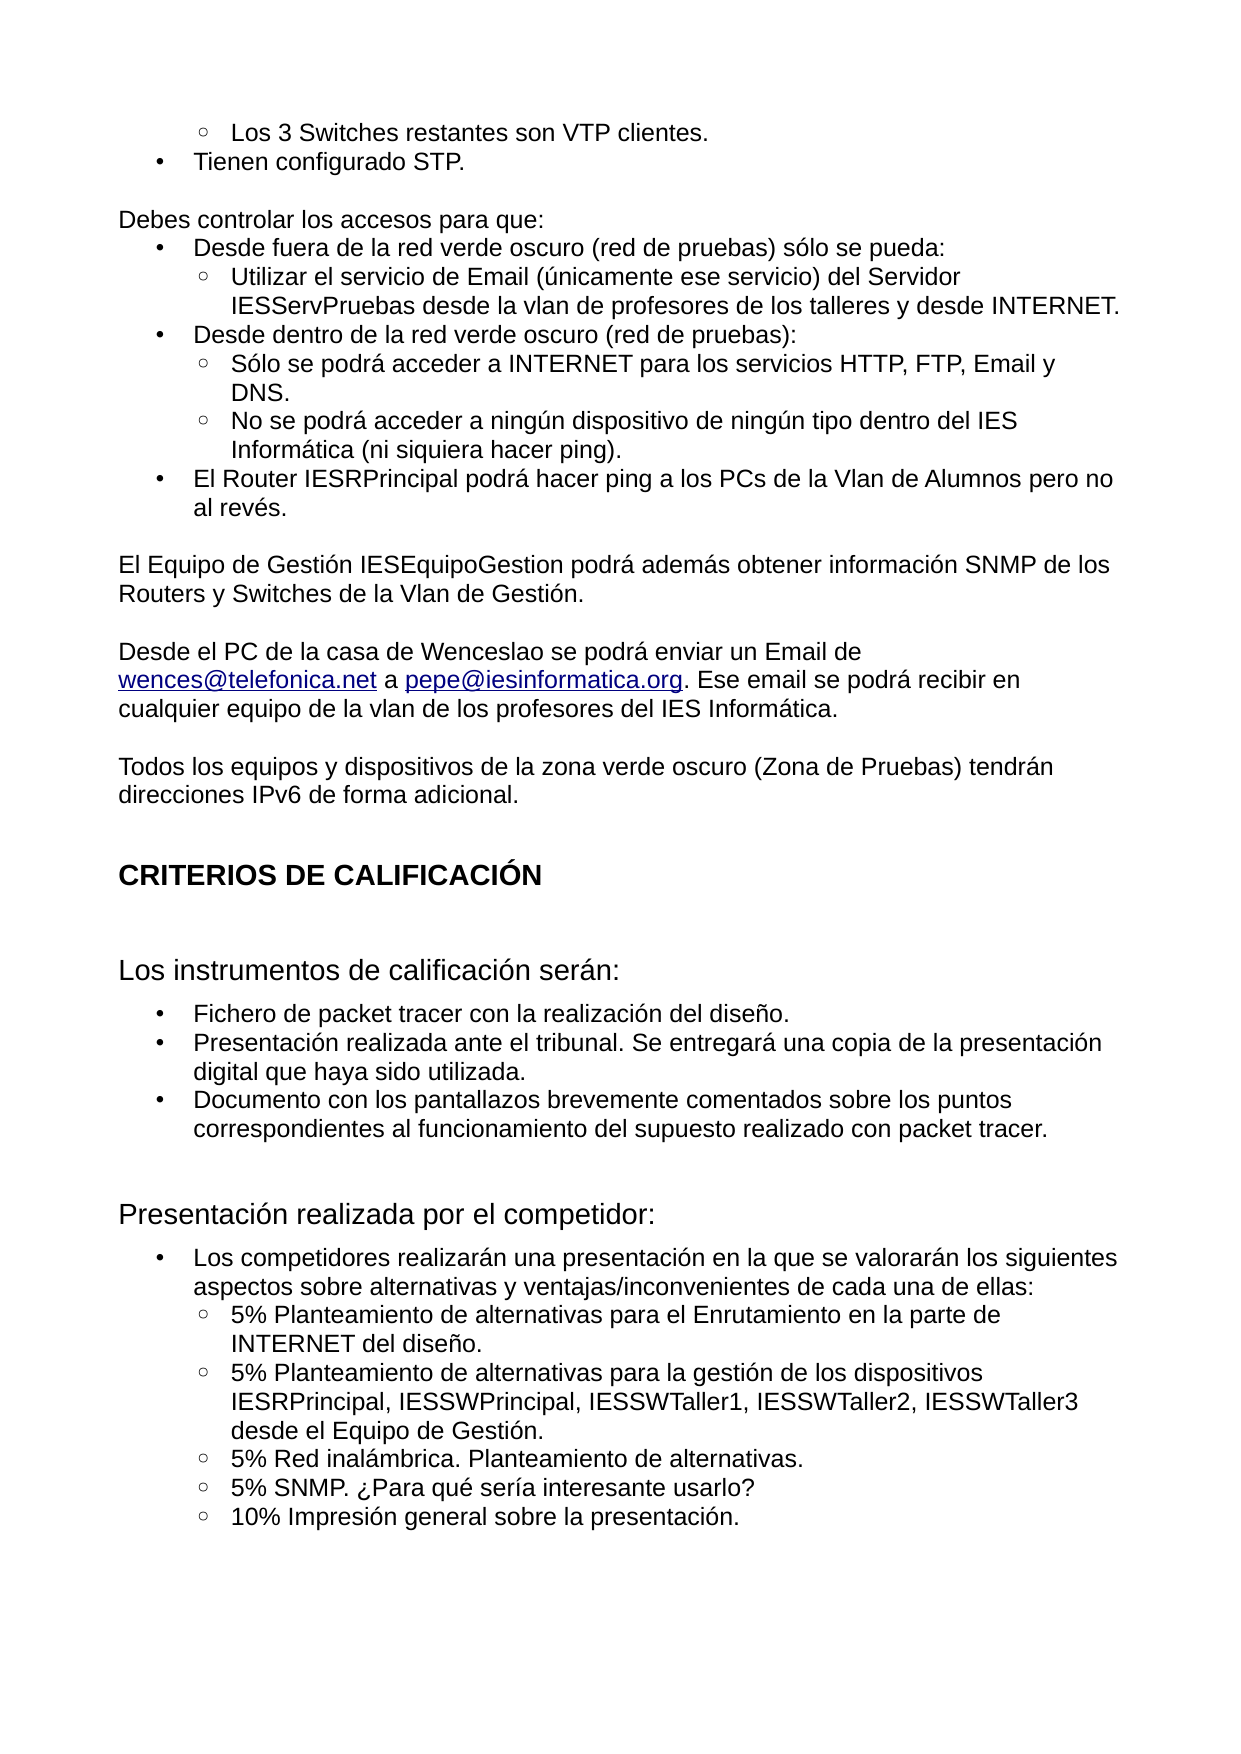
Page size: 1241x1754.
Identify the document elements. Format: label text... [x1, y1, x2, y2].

list 5% SNMP. ¿Para qué sería interesante usarlo? [193, 1473, 1122, 1502]
list No se podrá acceder a ningún dispositivo de ningún tipo dentro del IES Informática (ni siquiera hacer ping). [193, 406, 1122, 464]
subtitle Presentación realizada por el competidor: [118, 1197, 1122, 1230]
list Tienen configurado STP. [156, 147, 1122, 176]
list Utilizar el servicio de Email (únicamente ese servicio) del Servidor IESServPruebas desde la vlan de profesores de los talleres y desde INTERNET. [193, 262, 1122, 320]
text Todos los equipos y dispositivos de la zona verde oscuro (Zona de Pruebas) tendrán direcciones IPv6 de forma adicional. [118, 751, 1122, 809]
list 10% Impresión general sobre la presentación. [193, 1502, 1122, 1531]
list 5% Red inalámbrica. Planteamiento de alternativas. [193, 1444, 1122, 1473]
list Los competidores realizarán una presentación en la que se valorarán los siguientes aspectos sobre alternativas y ventajas/inconvenientes de cada una de ellas: [156, 1243, 1122, 1300]
list Los 3 Switches restantes son VTP clientes. [193, 118, 1122, 147]
list Desde fuera de la red verde oscuro (red de pruebas) sólo se pueda: [156, 233, 1122, 262]
list 5% Planteamiento de alternativas para la gestión de los dispositivos IESRPrincipal, IESSWPrincipal, IESSWTaller1, IESSWTaller2, IESSWTaller3 desde el Equipo de Gestión. [193, 1358, 1122, 1444]
subtitle Los instrumentos de calificación serán: [118, 953, 1122, 986]
list 5% Planteamiento de alternativas para el Enrutamiento en la parte de INTERNET del diseño. [193, 1300, 1122, 1358]
text El Equipo de Gestión IESEquipoGestion podrá además obtener información SNMP de los Routers y Switches de la Vlan de Gestión. [118, 550, 1122, 608]
list Desde dentro de la red verde oscuro (red de pruebas): [156, 320, 1122, 349]
list Documento con los pantallazos brevemente comentados sobre los puntos correspondientes al funcionamiento del supuesto realizado con packet tracer. [156, 1085, 1122, 1143]
list Sólo se podrá acceder a INTERNET para los servicios HTTP, FTP, Email y DNS. [193, 349, 1122, 406]
subtitle CRITERIOS DE CALIFICACIÓN [118, 858, 1122, 891]
text Desde el PC de la casa de Wenceslao se podrá enviar un Email de wences@telefonica.net a pepe@iesinformatica.org. Ese email se podrá recibir en cualquier equipo de la vlan de los profesores del IES Informática. [118, 636, 1122, 723]
list Fichero de packet tracer con la realización del diseño. [156, 999, 1122, 1028]
list El Router IESRPrincipal podrá hacer ping a los PCs de la Vlan de Alumnos pero no al revés. [156, 464, 1122, 521]
text Debes controlar los accesos para que: [118, 204, 1122, 233]
list Presentación realizada ante el tribunal. Se entregará una copia de la presentación digital que haya sido utilizada. [156, 1028, 1122, 1085]
